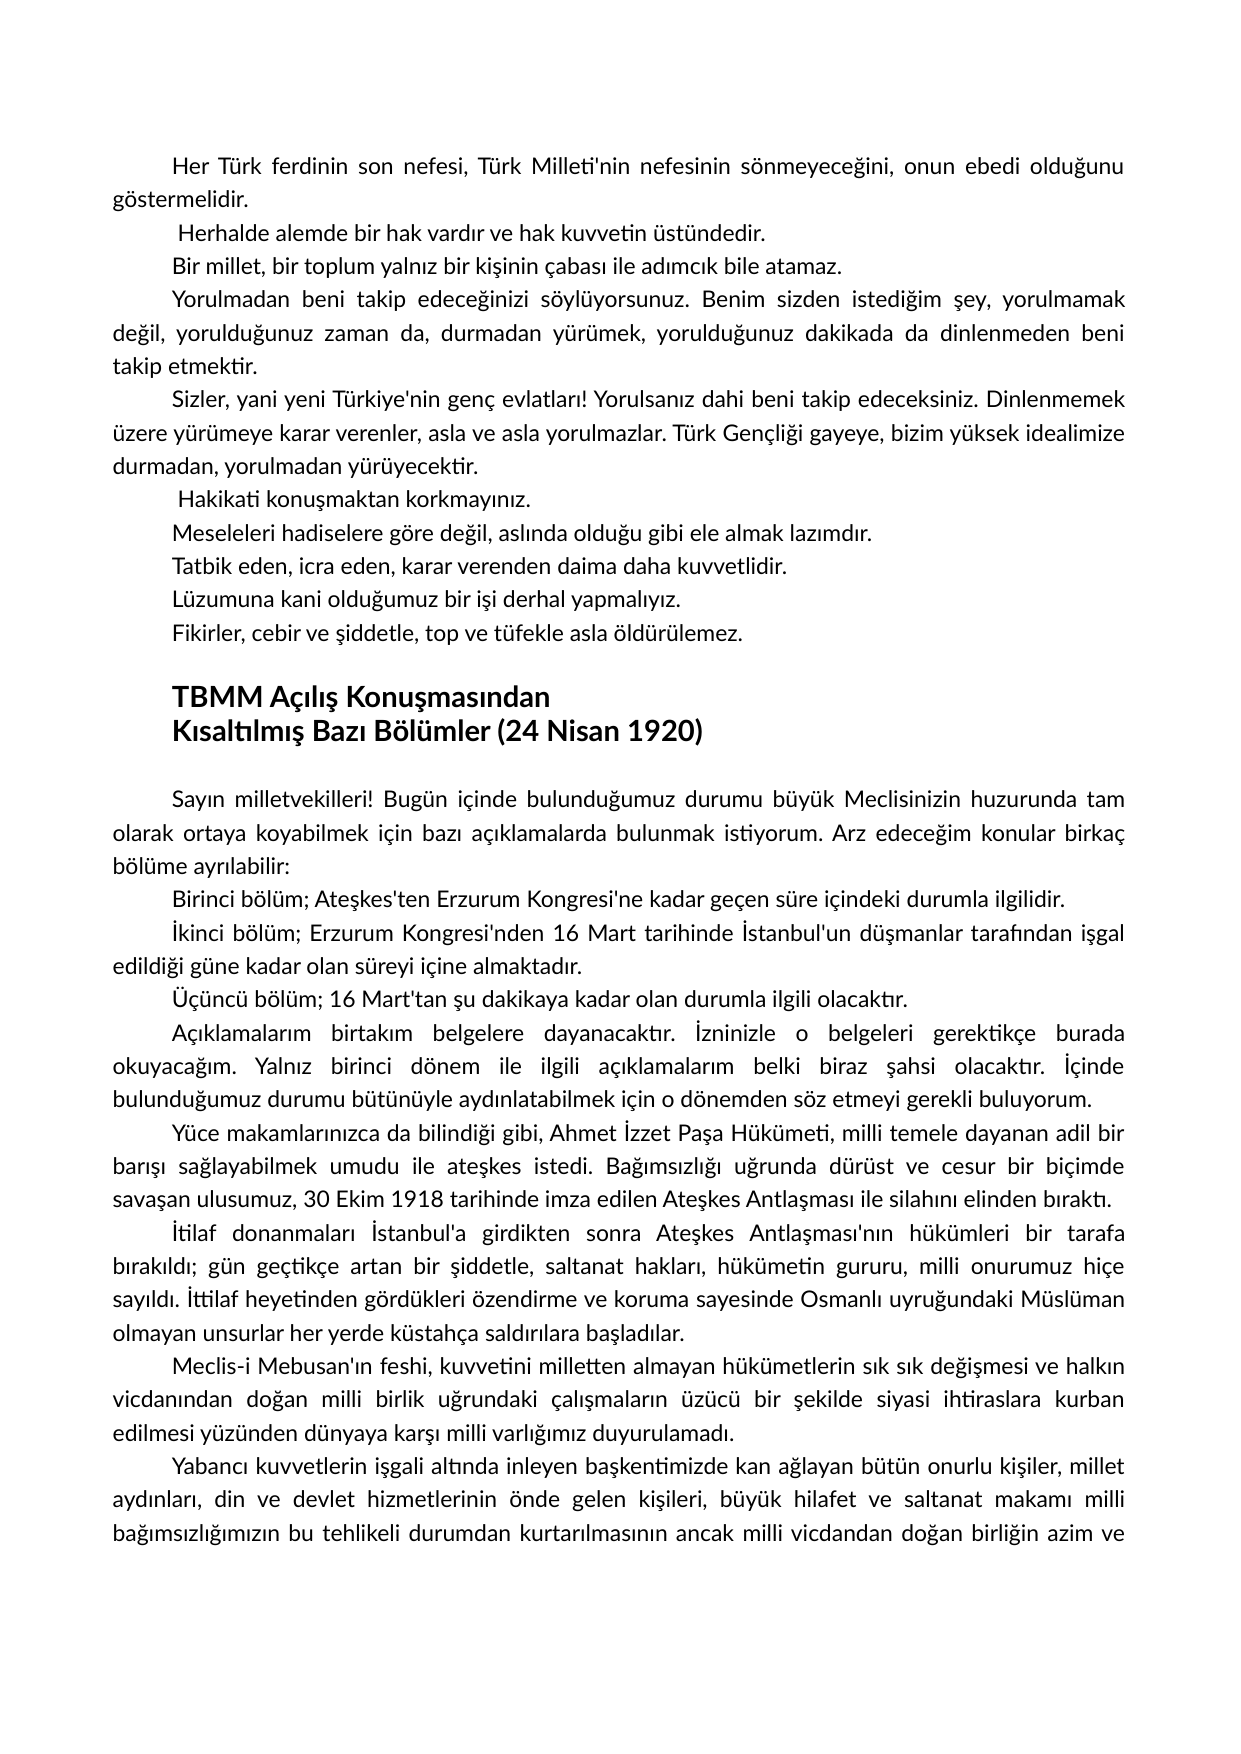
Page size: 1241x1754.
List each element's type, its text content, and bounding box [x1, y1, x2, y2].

text Lüzumuna kani olduğumuz bir işi derhal yapmalıyız. [112, 581, 1126, 614]
text Fikirler, cebir ve şiddetle, top ve tüfekle asla öldürülemez. [112, 614, 1126, 648]
text Tatbik eden, icra eden, karar verenden daima daha kuvvetlidir. [112, 548, 1126, 581]
text Açıklamalarım birtakım belgelere dayanacaktır. İzninizle o belgeleri gerektikçe burada okuyacağım. Yalnız birinci dönem ile ilgili açıklamalarım belki biraz şahsi olacaktır. İçinde bulunduğumuz durumu bütünüyle aydınlatabilmek için o dönemden söz etmeyi gerekli buluyorum. [112, 1014, 1126, 1114]
text TBMM Açılış Konuşmasından [112, 681, 1126, 714]
text İtilaf donanmaları İstanbul'a girdikten sonra Ateşkes Antlaşması'nın hükümleri bir tarafa bırakıldı; gün geçtikçe artan bir şiddetle, saltanat hakları, hükümetin gururu, milli onurumuz hiçe sayıldı. İttilaf heyetinden gördükleri özendirme ve koruma sayesinde Osmanlı uyruğundaki Müslüman olmayan unsurlar her yerde küstahça saldırılara başladılar. [112, 1214, 1126, 1348]
text Meclis-i Mebusan'ın feshi, kuvvetini milletten almayan hükümetlerin sık sık değişmesi ve halkın vicdanından doğan milli birlik uğrundaki çalışmaların üzücü bir şekilde siyasi ihtiraslara kurban edilmesi yüzünden dünyaya karşı milli varlığımız duyurulamadı. [112, 1348, 1126, 1448]
text Yorulmadan beni takip edeceğinizi söylüyorsunuz. Benim sizden istediğim şey, yorulmamak değil, yorulduğunuz zaman da, durmadan yürümek, yorulduğunuz dakikada da dinlenmeden beni takip etmektir. [112, 281, 1126, 381]
text Yüce makamlarınızca da bilindiği gibi, Ahmet İzzet Paşa Hükümeti, milli temele dayanan adil bir barışı sağlayabilmek umudu ile ateşkes istedi. Bağımsızlığı uğrunda dürüst ve cesur bir biçimde savaşan ulusumuz, 30 Ekim 1918 tarihinde imza edilen Ateşkes Antlaşması ile silahını elinden bıraktı. [112, 1114, 1126, 1214]
text Hakikati konuşmaktan korkmayınız. [112, 481, 1126, 514]
text Sizler, yani yeni Türkiye'nin genç evlatları! Yorulsanız dahi beni takip edeceksiniz. Dinlenmemek üzere yürümeye karar verenler, asla ve asla yorulmazlar. Türk Gençliği gayeye, bizim yüksek idealimize durmadan, yorulmadan yürüyecektir. [112, 381, 1126, 481]
text Üçüncü bölüm; 16 Mart'tan şu dakikaya kadar olan durumla ilgili olacaktır. [112, 981, 1126, 1014]
text Herhalde alemde bir hak vardır ve hak kuvvetin üstündedir. [112, 214, 1126, 248]
text Meseleleri hadiselere göre değil, aslında olduğu gibi ele almak lazımdır. [112, 514, 1126, 548]
text Yabancı kuvvetlerin işgali altında inleyen başkentimizde kan ağlayan bütün onurlu kişiler, millet aydınları, din ve devlet hizmetlerinin önde gelen kişileri, büyük hilafet ve saltanat makamı milli bağımsızlığımızın bu tehlikeli durumdan kurtarılmasının ancak milli vicdandan doğan birliğin azim ve [112, 1448, 1126, 1548]
text Kısaltılmış Bazı Bölümler (24 Nisan 1920) [112, 714, 1126, 748]
text Sayın milletvekilleri! Bugün içinde bulunduğumuz durumu büyük Meclisinizin huzurunda tam olarak ortaya koyabilmek için bazı açıklamalarda bulunmak istiyorum. Arz edeceğim konular birkaç bölüme ayrılabilir: [112, 781, 1126, 881]
text Birinci bölüm; Ateşkes'ten Erzurum Kongresi'ne kadar geçen süre içindeki durumla ilgilidir. [112, 881, 1126, 914]
text Her Türk ferdinin son nefesi, Türk Milleti'nin nefesinin sönmeyeceğini, onun ebedi olduğunu göstermelidir. [112, 148, 1126, 214]
text Bir millet, bir toplum yalnız bir kişinin çabası ile adımcık bile atamaz. [112, 248, 1126, 281]
text İkinci bölüm; Erzurum Kongresi'nden 16 Mart tarihinde İstanbul'un düşmanlar tarafından işgal edildiği güne kadar olan süreyi içine almaktadır. [112, 914, 1126, 981]
